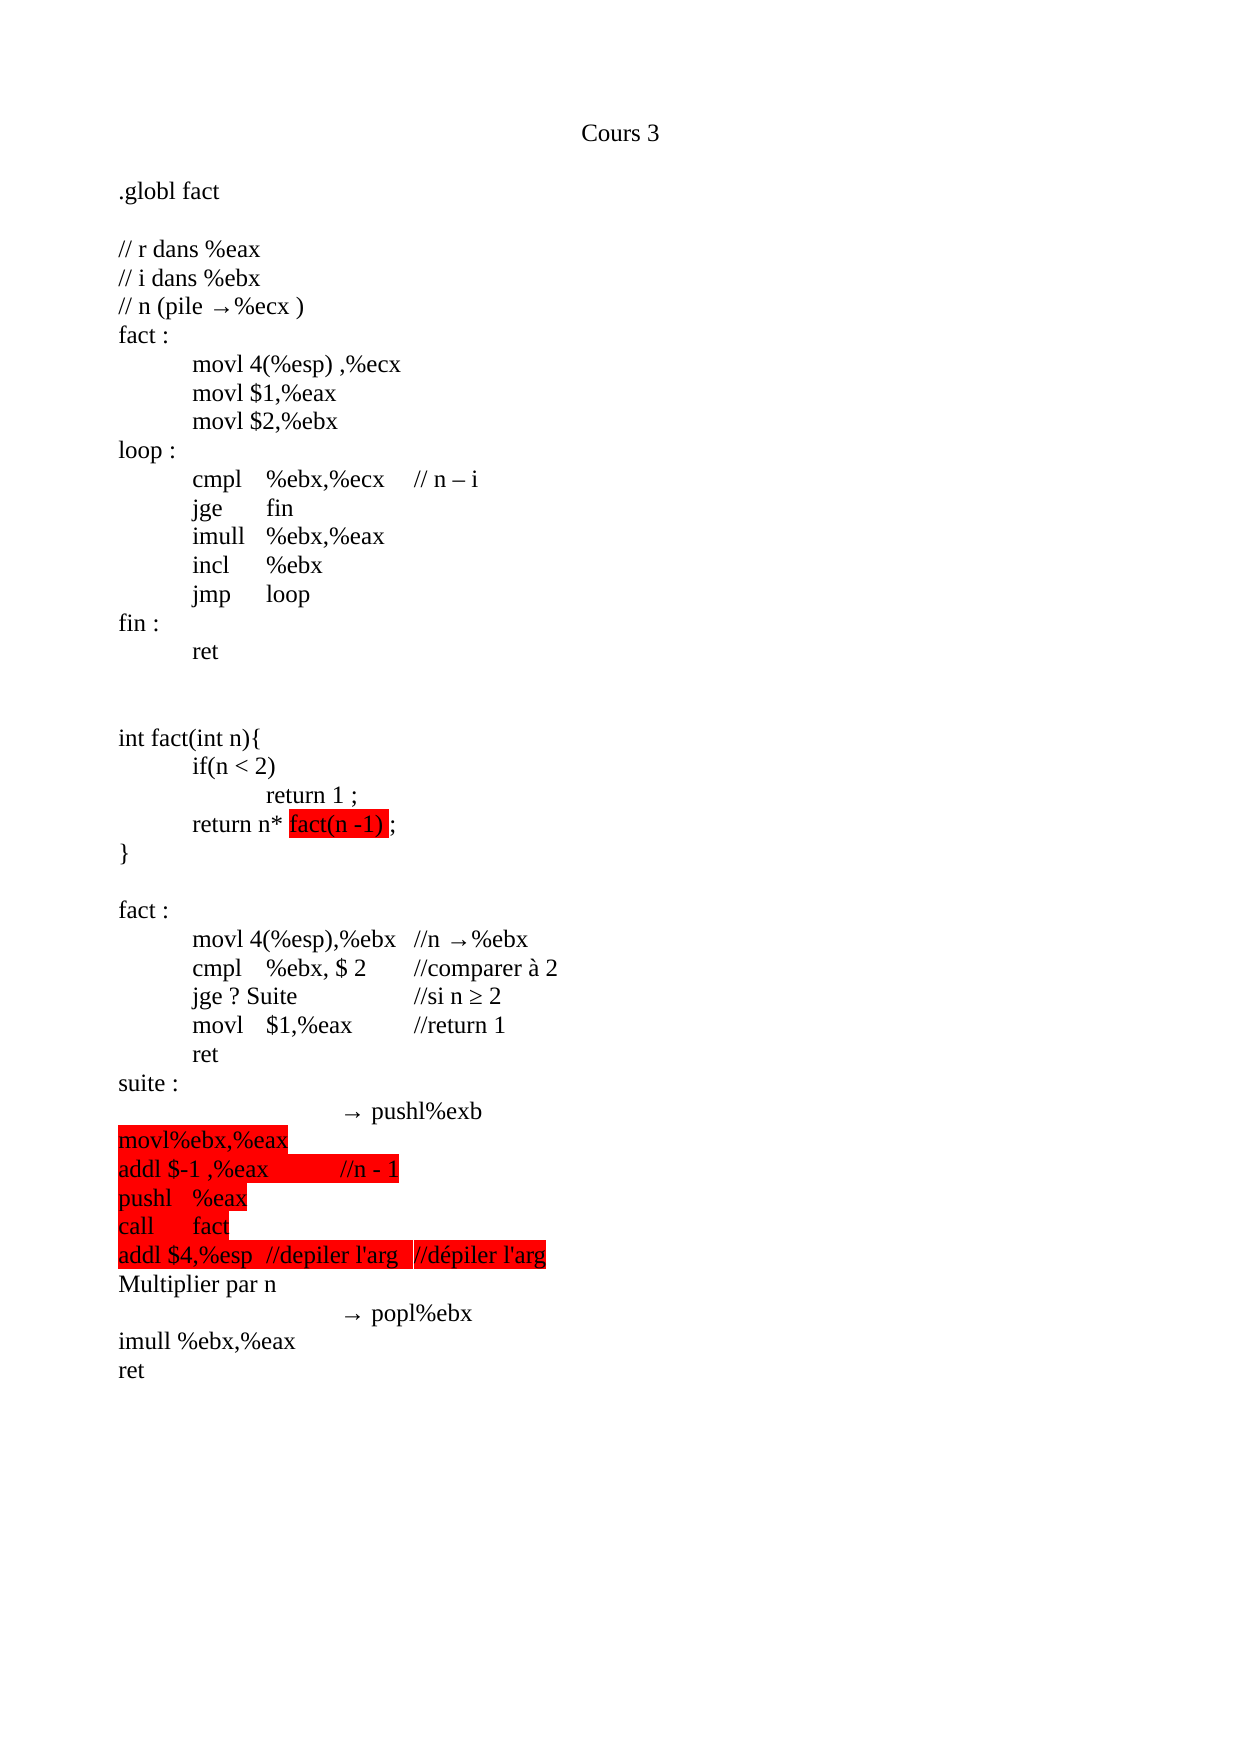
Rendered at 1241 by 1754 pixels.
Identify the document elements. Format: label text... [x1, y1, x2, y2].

text → pushl%exb [118, 1096, 1122, 1125]
text movl $2,%ebx [118, 406, 1122, 435]
text movl 4(%esp) ,%ecx [118, 349, 1122, 378]
text cmpl %ebx, $ 2 //comparer à 2 [118, 953, 1122, 981]
text // i dans %ebx [118, 263, 1122, 291]
text return 1 ; [118, 780, 1122, 809]
text cmpl %ebx,%ecx // n – i [118, 464, 1122, 493]
text imull %ebx,%eax [118, 521, 1122, 550]
text pushl %eax [118, 1183, 1122, 1211]
text addl $-1 ,%eax //n - 1 [118, 1154, 1122, 1183]
text fact : [118, 895, 1122, 924]
text movl 4(%esp),%ebx //n →%ebx [118, 924, 1122, 953]
text fact : [118, 320, 1122, 349]
text movl $1,%eax //return 1 [118, 1010, 1122, 1039]
text incl %ebx [118, 550, 1122, 579]
text movl $1,%eax [118, 378, 1122, 406]
text jge ? Suite //si n ≥ 2 [118, 981, 1122, 1010]
text } [118, 838, 1122, 866]
text call fact [118, 1211, 1122, 1240]
text fin : [118, 608, 1122, 636]
text → popl%ebx [118, 1298, 1122, 1326]
text jge fin [118, 493, 1122, 521]
text addl $4,%esp //depiler l'arg //dépiler l'arg [118, 1240, 1122, 1269]
text ret [118, 1039, 1122, 1068]
text ret [118, 1355, 1122, 1384]
text jmp loop [118, 579, 1122, 608]
text // n (pile →%ecx ) [118, 291, 1122, 320]
text // r dans %eax [118, 234, 1122, 263]
text .globl fact [118, 176, 1122, 205]
text movl%ebx,%eax [118, 1125, 1122, 1154]
text ret [118, 636, 1122, 665]
text loop : [118, 435, 1122, 464]
text if(n < 2) [118, 751, 1122, 780]
text Multiplier par n [118, 1269, 1122, 1298]
text return n* fact(n -1) ; [118, 809, 1122, 838]
text imull %ebx,%eax [118, 1326, 1122, 1355]
text int fact(int n){ [118, 723, 1122, 751]
text suite : [118, 1068, 1122, 1096]
